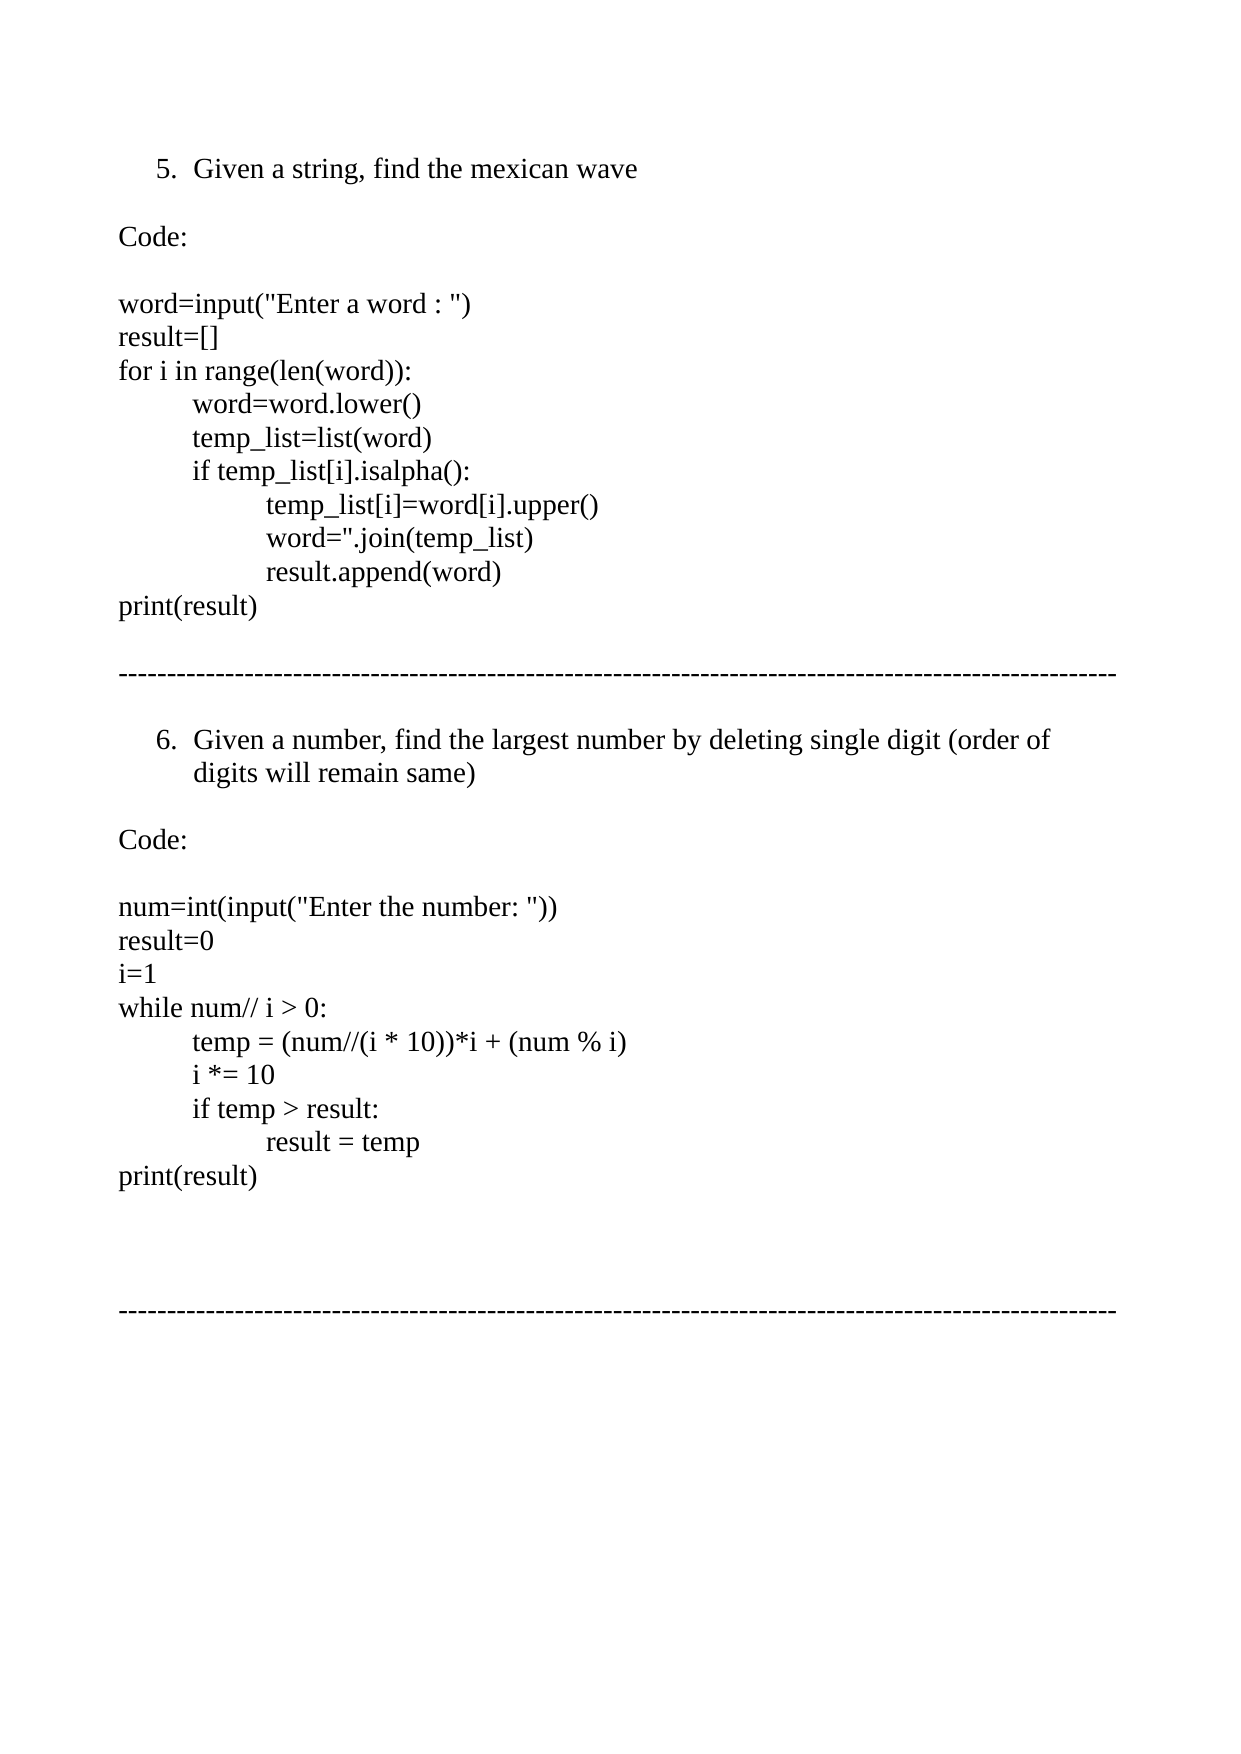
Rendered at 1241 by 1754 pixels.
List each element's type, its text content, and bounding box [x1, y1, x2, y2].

text if temp > result: [118, 1091, 1122, 1124]
text i *= 10 [118, 1057, 1122, 1091]
text if temp_list[i].isalpha(): [118, 453, 1122, 487]
text result.append(word) [118, 554, 1122, 588]
text num=int(input("Enter the number: ")) [118, 889, 1122, 923]
text word=''.join(temp_list) [118, 521, 1122, 554]
text result=[] [118, 319, 1122, 353]
text result = temp [118, 1124, 1122, 1158]
text word=word.lower() [118, 386, 1122, 420]
text result=0 [118, 923, 1122, 957]
text while num// i > 0: [118, 990, 1122, 1024]
text word=input("Enter a word : ") [118, 286, 1122, 319]
text temp_list=list(word) [118, 420, 1122, 453]
text temp_list[i]=word[i].upper() [118, 487, 1122, 521]
list Given a number, find the largest number by deleting single digit (order of digits will remain same) [156, 722, 1122, 789]
text Code: [118, 219, 1122, 252]
list Given a string, find the mexican wave [156, 152, 1122, 185]
text i=1 [118, 957, 1122, 990]
text for i in range(len(word)): [118, 353, 1122, 386]
text print(result) [118, 588, 1122, 621]
text Code: [118, 822, 1122, 856]
text print(result) [118, 1158, 1122, 1191]
text temp = (num//(i * 10))*i + (num % i) [118, 1024, 1122, 1057]
text ------------------------------------------------------------------------------------------------------- [118, 1292, 1122, 1326]
text ------------------------------------------------------------------------------------------------------- [118, 655, 1122, 688]
